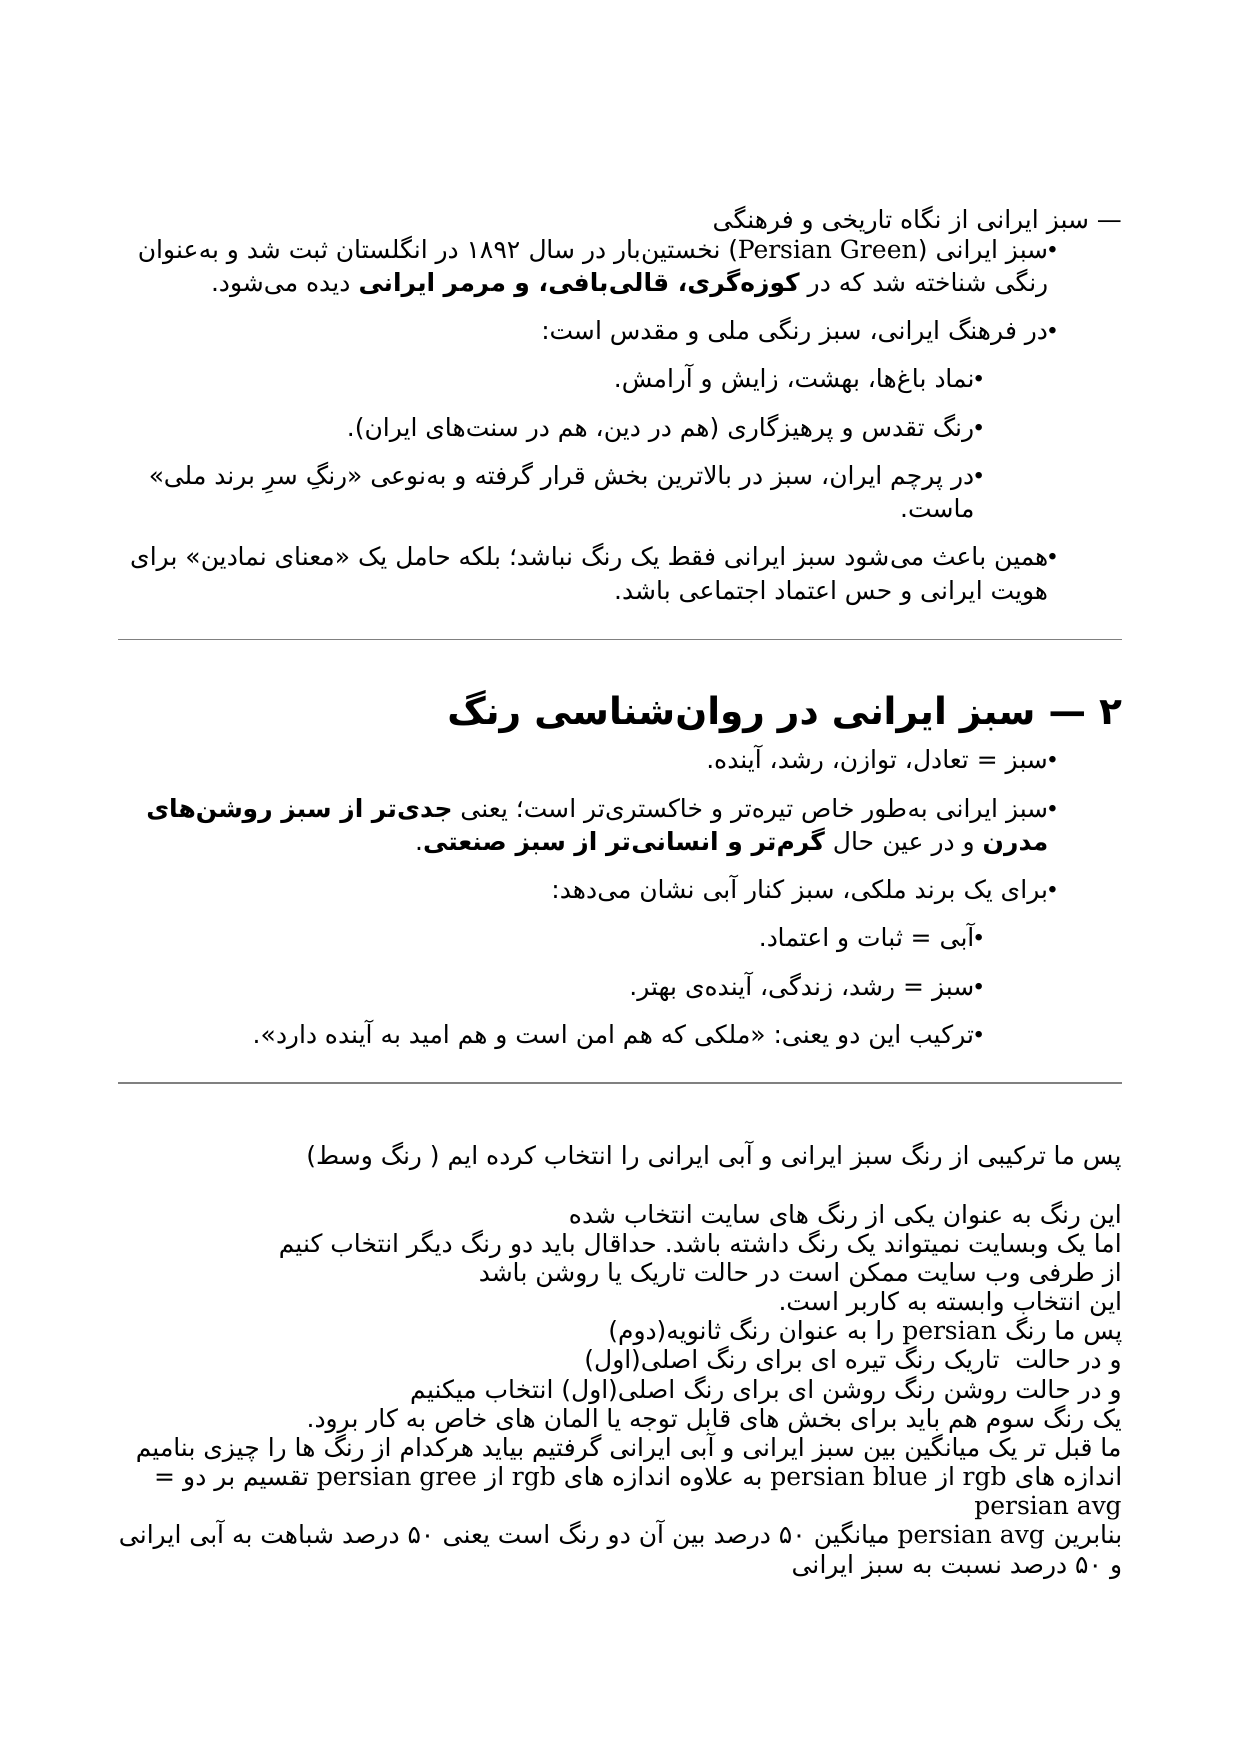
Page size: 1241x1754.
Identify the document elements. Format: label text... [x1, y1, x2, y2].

list در پرچم ایران، سبز در بالاترین بخش قرار گرفته و به‌نوعی «رنگِ سرِ برند ملی» ماست. [118, 461, 1004, 523]
list سبز ایرانی (Persian Green) نخستین‌بار در سال ۱۸۹۲ در انگلستان ثبت شد و به‌عنوان رنگی شناخته شد که در کوزه‌گری، قالی‌بافی، و مرمر ایرانی دیده می‌شود. [118, 235, 1078, 297]
list ترکیب این دو یعنی: «ملکی که هم امن است و هم امید به آینده دارد». [118, 1020, 1004, 1049]
list رنگ تقدس و پرهیزگاری (هم در دین، هم در سنت‌های ایران). [118, 413, 1004, 442]
list آبی = ثبات و اعتماد. [118, 923, 1004, 953]
list برای یک برند ملکی، سبز کنار آبی نشان می‌دهد: [118, 875, 1078, 904]
list نماد باغ‌ها، بهشت، زایش و آرامش. [118, 364, 1004, 394]
text — سبز ایرانی از نگاه تاریخی و فرهنگی [118, 118, 1122, 235]
subtitle ۲ — سبز ایرانی در روان‌شناسی رنگ [118, 689, 1122, 733]
list سبز ایرانی به‌طور خاص تیره‌تر و خاکستری‌تر است؛ یعنی جدی‌تر از سبز روشن‌های مدرن و در عین حال گرم‌تر و انسانی‌تر از سبز صنعتی. [118, 794, 1078, 856]
list همین باعث می‌شود سبز ایرانی فقط یک رنگ نباشد؛ بلکه حامل یک «معنای نمادین» برای هویت ایرانی و حس اعتماد اجتماعی باشد. [118, 542, 1078, 605]
list سبز = رشد، زندگی، آینده‌ی بهتر. [118, 972, 1004, 1001]
list سبز = تعادل، توازن، رشد، آینده. [118, 746, 1078, 775]
text پس ما ترکیبی از رنگ سبز ایرانی و آبی ایرانی را انتخاب کرده ایم ( رنگ وسط) این رنگ به عنوان یکی از رنگ های سایت انتخاب شده اما یک وبسایت نمیتواند یک رنگ داشته باشد. حداقال باید دو رنگ دیگر انتخاب کنیم از طرفی وب سایت ممکن است در حالت تاریک یا روشن باشد این انتخاب وابسته به کاربر است. پس ما رنگ persian را به عنوان رنگ ثانویه(دوم) و در حالت تاریک رنگ تیره ای برای رنگ اصلی(اول) و در حالت روشن رنگ روشن ای برای رنگ اصلی(اول) انتخاب میکنیم یک رنگ سوم هم باید برای بخش های قابل توجه یا المان های خاص به کار برود. ما قبل تر یک میانگین بین سبز ایرانی و آبی ایرانی گرفتیم بیاید هرکدام از رنگ ها را چیزی بنامیم اندازه های rgb از persian blue به علاوه اندازه های rgb از persian gree تقسیم بر دو = persian avg بنابرین persian avg میانگین ۵۰ درصد بین آن دو رنگ است یعنی ۵۰ درصد شباهت به آبی ایرانی و ۵۰ درصد نسبت به سبز ایرانی حالا ما میایم بین همان رنگ میانگین ۵۰ درصد و رنگ آبی ایرانی یک بار دیگر میانگین ۵۰ درصد میگیریم بخاطر اینکه میانگین 50 + 100 برابر می‌شود با ۱۵۰ که این مقدار به تقسیم بر دو میشود 75 این یعنی رنگ سوم ما ۷۵ درصد تشابه به رنگ آبی ایرانی و ۲۵ درصد به سبز ایرانی دارد. [118, 1112, 1122, 1608]
list در فرهنگ ایرانی، سبز رنگی ملی و مقدس است: [118, 316, 1078, 346]
